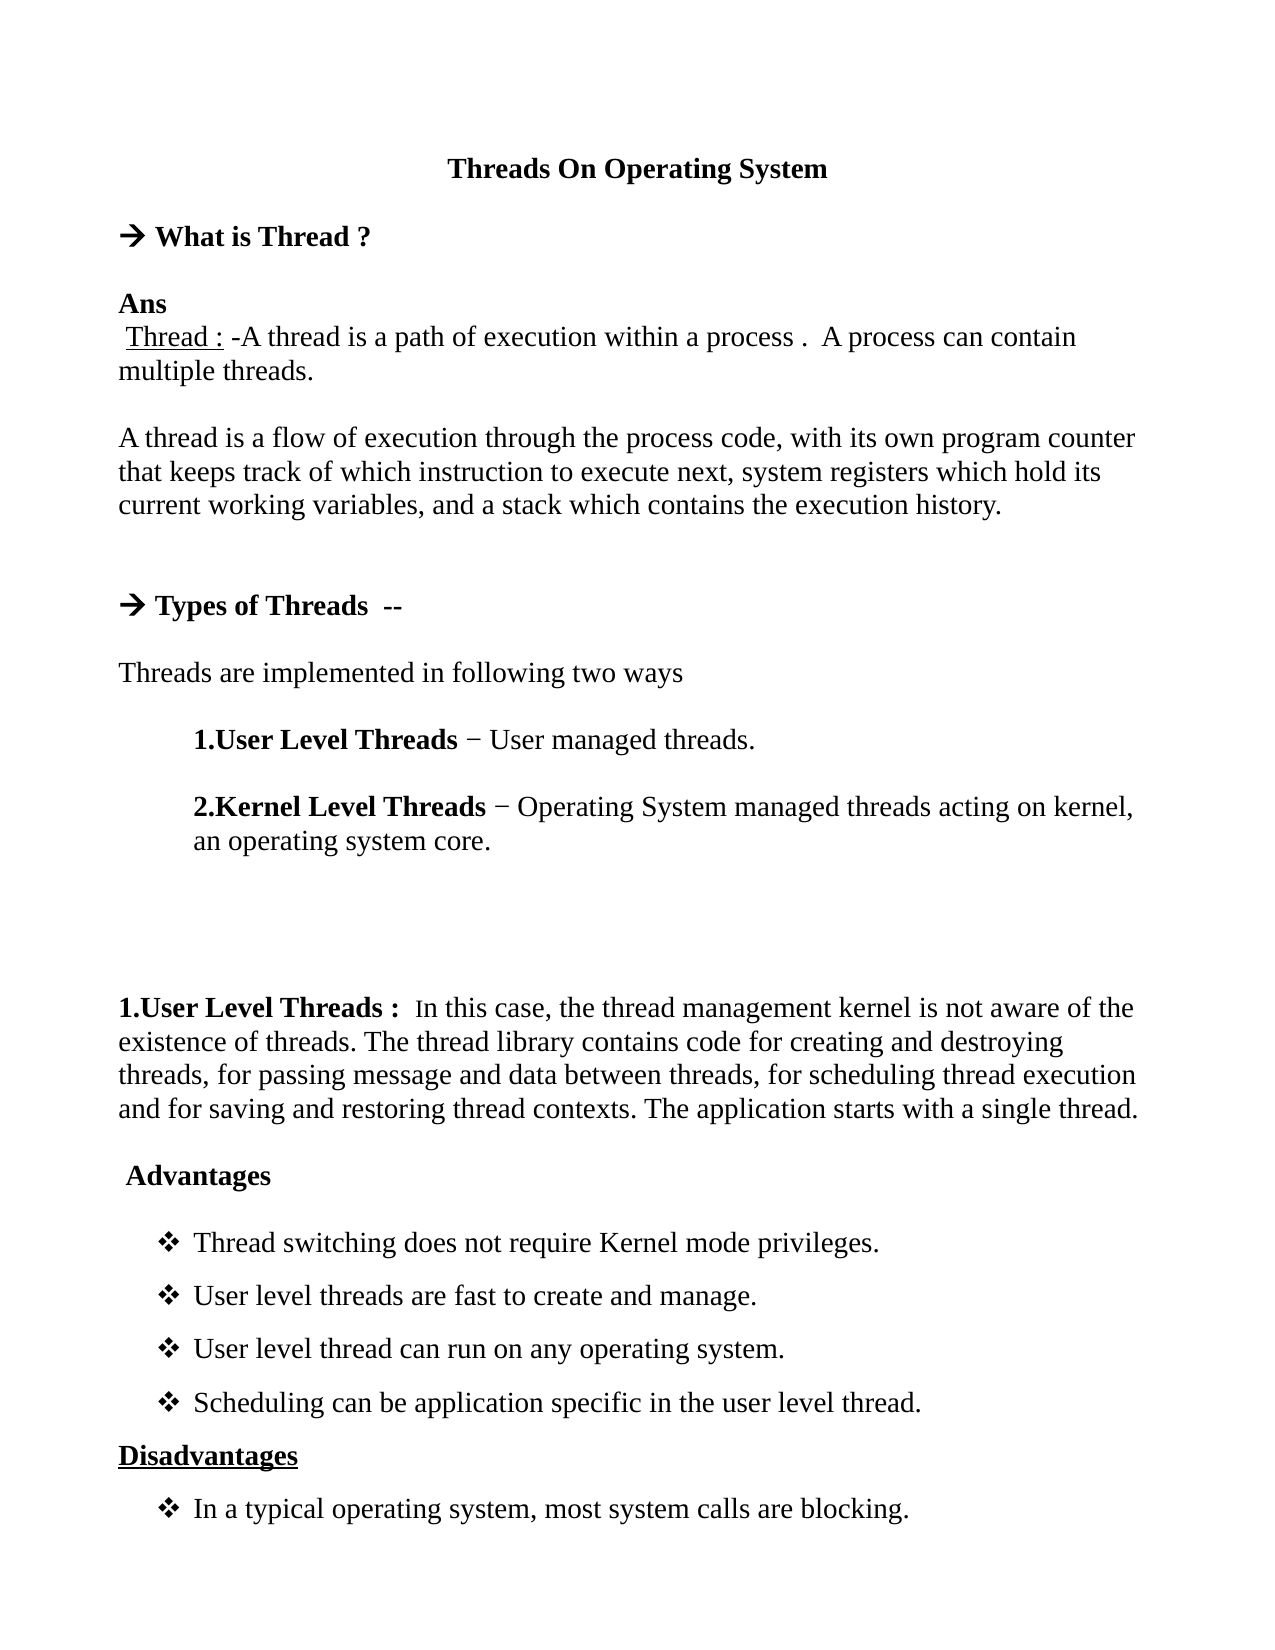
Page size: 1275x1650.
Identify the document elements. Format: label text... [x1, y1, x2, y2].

text 2.Kernel Level Threads − Operating System managed threads acting on kernel, an operating system core. [193, 789, 1157, 856]
list User level thread can run on any operating system. [156, 1332, 1157, 1365]
list In a typical operating system, most system calls are blocking. [156, 1491, 1157, 1525]
text  What is Thread ? [118, 219, 1157, 252]
text Threads On Operating System [118, 152, 1157, 185]
text  Types of Threads -- [118, 588, 1157, 621]
text Threads are implemented in following two ways [118, 655, 1157, 688]
list Scheduling can be application specific in the user level thread. [156, 1385, 1157, 1418]
list Thread switching does not require Kernel mode privileges. [156, 1225, 1157, 1259]
text Disadvantages [118, 1438, 1157, 1472]
text 1.User Level Threads : In this case, the thread management kernel is not aware of the existence of threads. The thread library contains code for creating and destroying threads, for passing message and data between threads, for scheduling thread execution and for saving and restoring thread contexts. The application starts with a single thread. [118, 990, 1157, 1124]
text Advantages [118, 1158, 1157, 1192]
text A thread is a flow of execution through the process code, with its own program counter that keeps track of which instruction to execute next, system registers which hold its current working variables, and a stack which contains the execution history. [118, 420, 1157, 521]
text Ans [118, 286, 1157, 319]
list User level threads are fast to create and manage. [156, 1278, 1157, 1312]
text 1.User Level Threads − User managed threads. [193, 722, 1157, 756]
text Thread : -A thread is a path of execution within a process . A process can contain multiple threads. [118, 319, 1157, 387]
